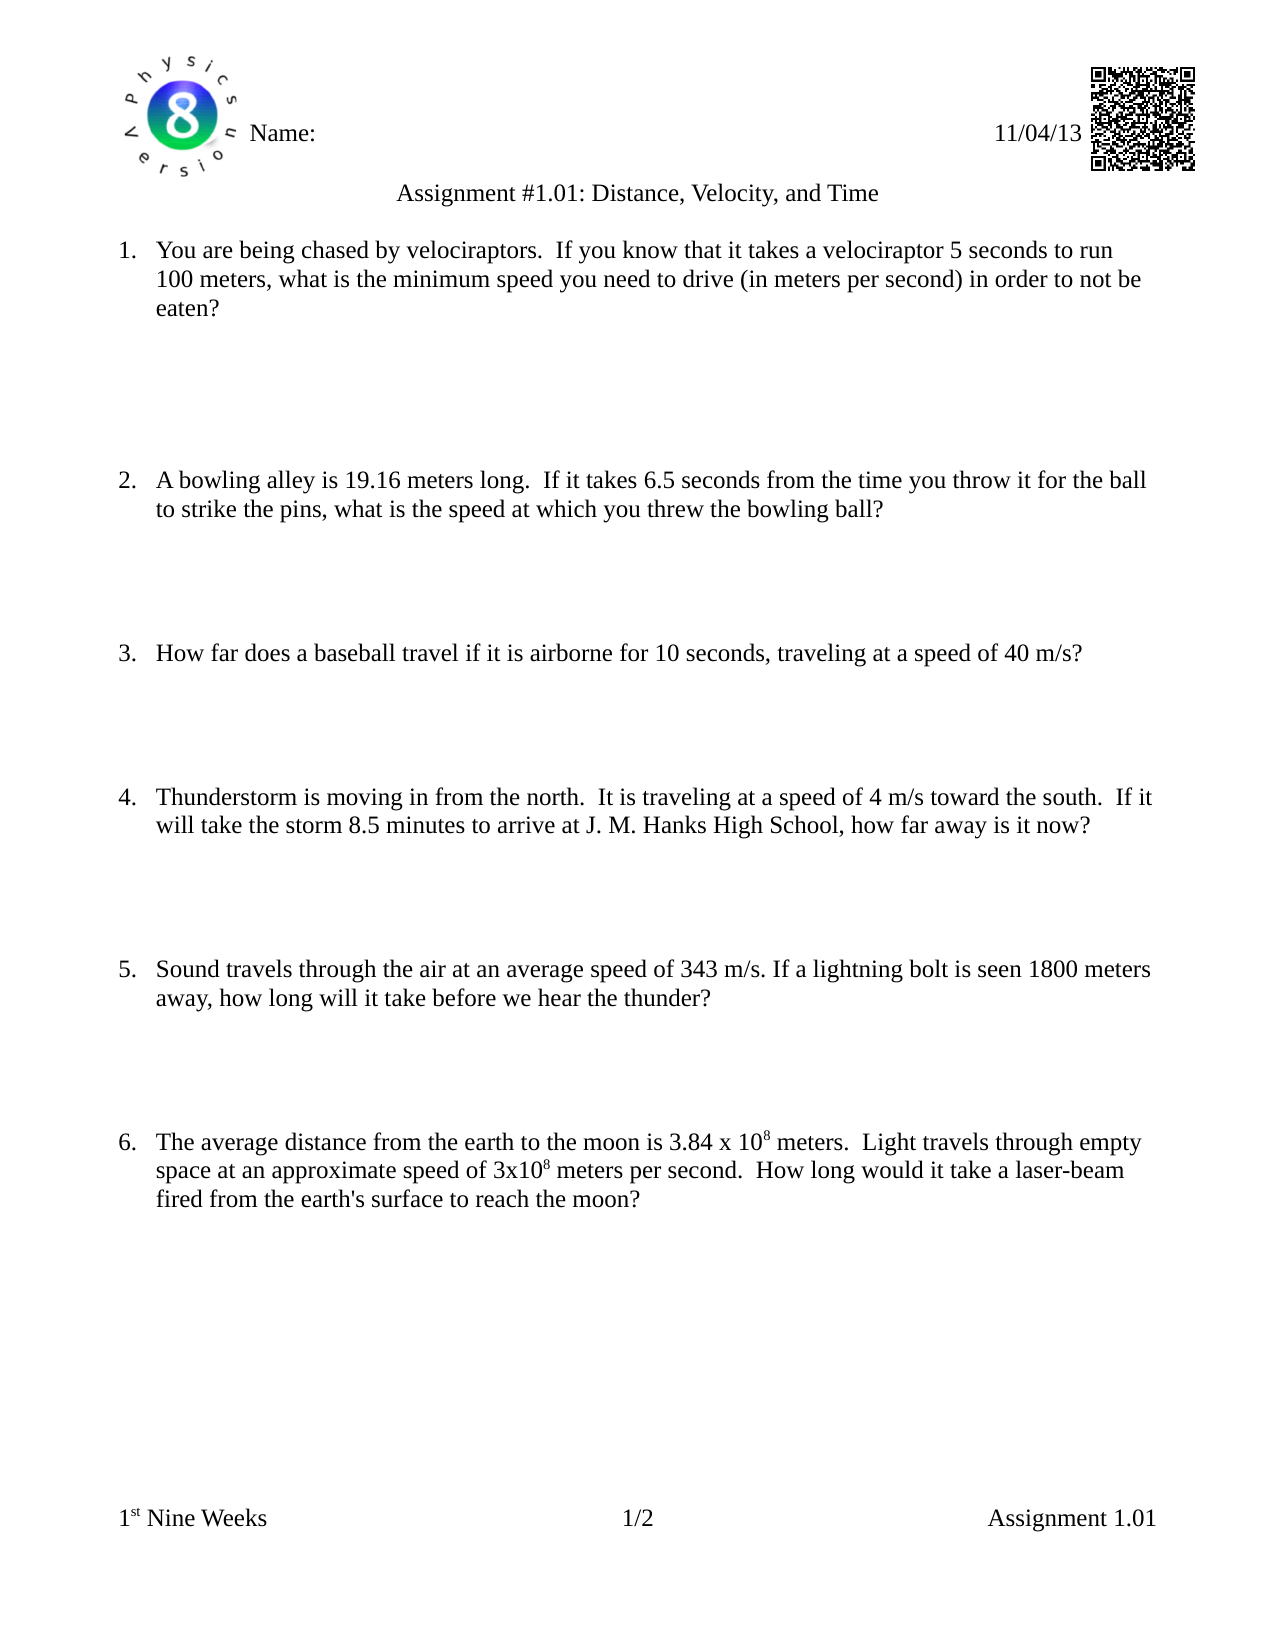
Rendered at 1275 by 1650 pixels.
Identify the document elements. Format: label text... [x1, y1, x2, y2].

text Assignment #1.01: Distance, Velocity, and Time [118, 176, 1157, 207]
picture [124, 56, 237, 177]
list A bowling alley is 19.16 meters long. If it takes 6.5 seconds from the time you throw it for the ball to strike the pins, what is the speed at which you threw the bowling ball? [118, 466, 1157, 523]
list Sound travels through the air at an average speed of 343 m/s. If a lightning bolt is seen 1800 meters away, how long will it take before we hear the thunder? [118, 954, 1157, 1012]
list How far does a baseball travel if it is airborne for 10 seconds, traveling at a speed of 40 m/s? [118, 638, 1157, 667]
list Thunderstorm is moving in from the north. It is traveling at a speed of 4 m/s toward the south. If it will take the storm 8.5 minutes to arrive at J. M. Hanks High School, how far away is it now? [118, 782, 1157, 839]
list You are being chased by velociraptors. If you know that it takes a velociraptor 5 seconds to run 100 meters, what is the minimum speed you need to drive (in meters per second) in order to not be eaten? [118, 236, 1157, 322]
list The average distance from the earth to the moon is 3.84 x 108 meters. Light travels through empty space at an approximate speed of 3x108 meters per second. How long would it take a laser-beam fired from the earth's surface to reach the moon? [118, 1127, 1157, 1213]
picture [1082, 58, 1203, 179]
